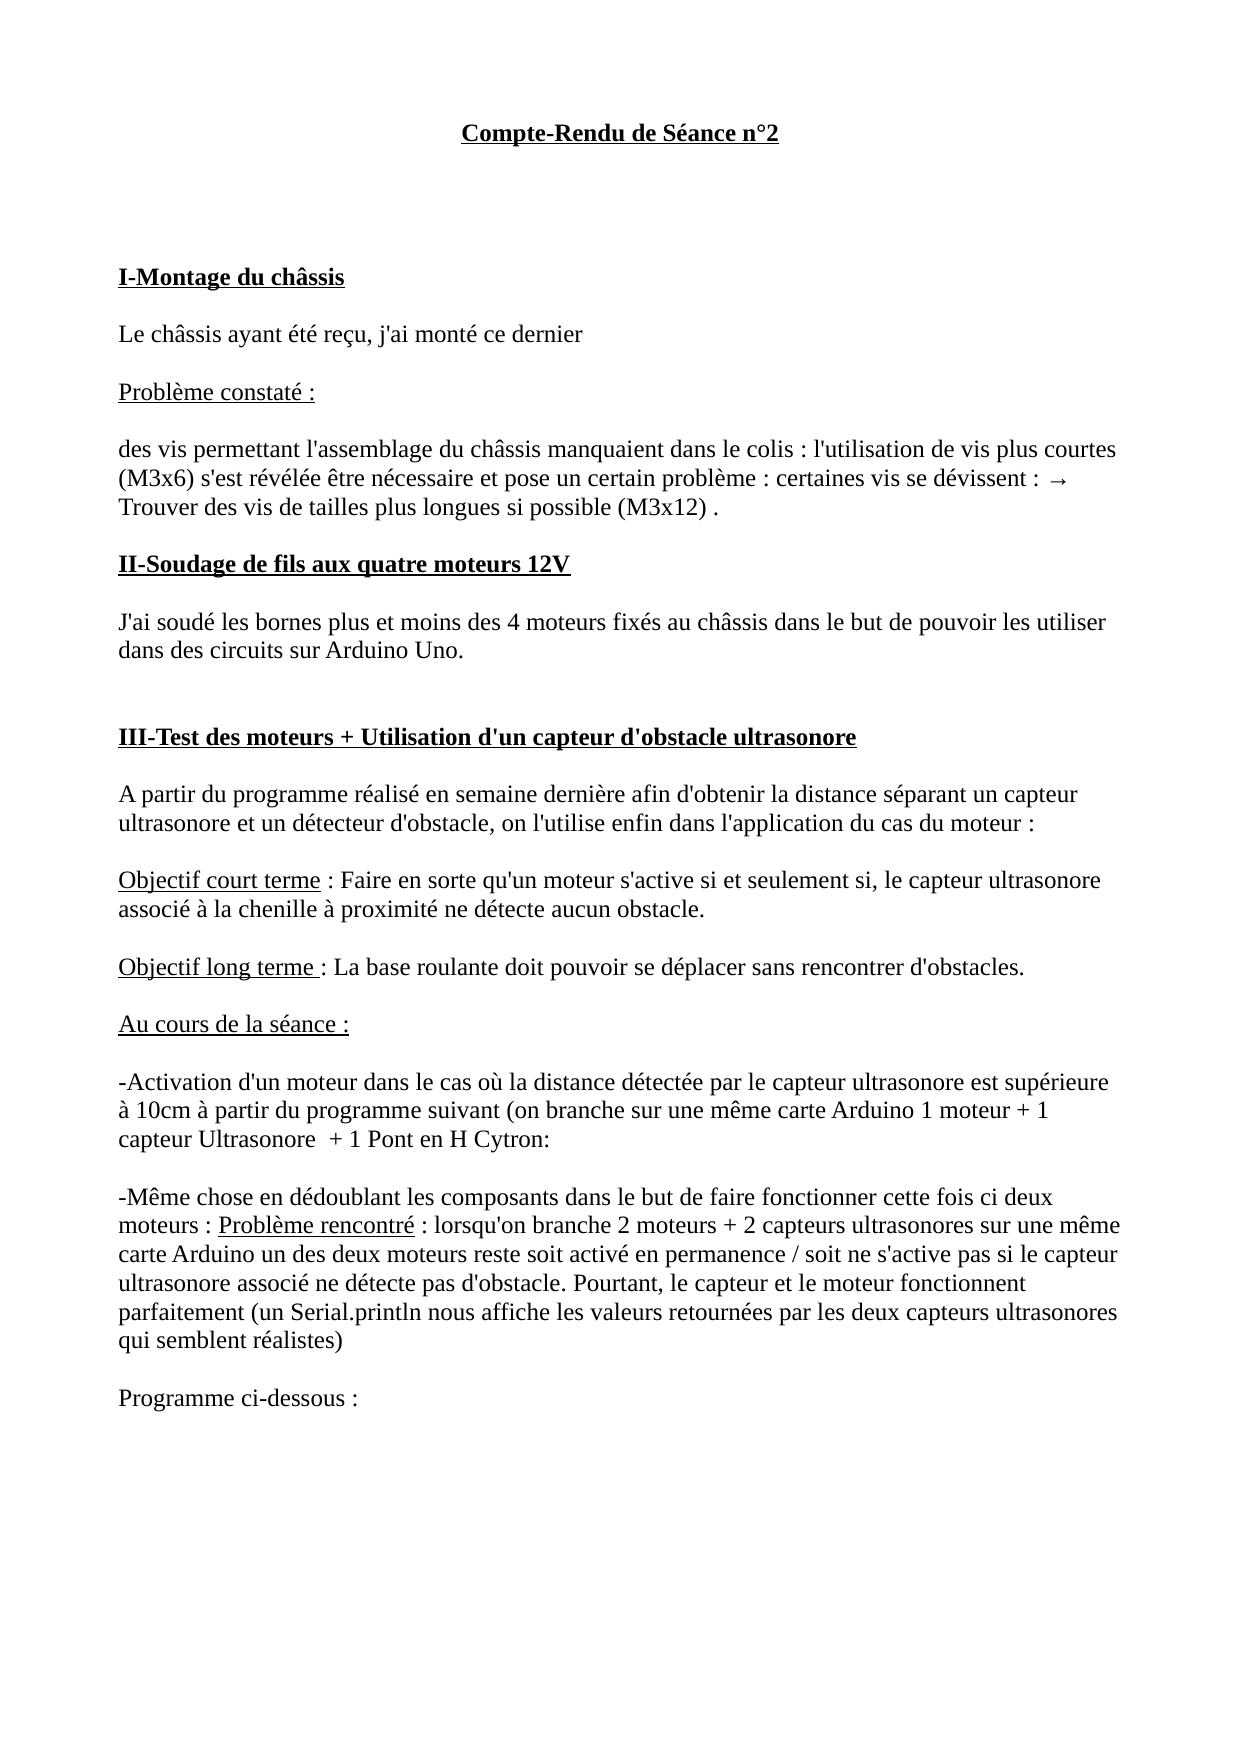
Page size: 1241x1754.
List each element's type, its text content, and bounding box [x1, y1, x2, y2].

text III-Test des moteurs + Utilisation d'un capteur d'obstacle ultrasonore [118, 722, 1122, 751]
text A partir du programme réalisé en semaine dernière afin d'obtenir la distance séparant un capteur ultrasonore et un détecteur d'obstacle, on l'utilise enfin dans l'application du cas du moteur : [118, 779, 1122, 837]
text II-Soudage de fils aux quatre moteurs 12V [118, 549, 1122, 578]
text -Activation d'un moteur dans le cas où la distance détectée par le capteur ultrasonore est supérieure à 10cm à partir du programme suivant (on branche sur une même carte Arduino 1 moteur + 1 capteur Ultrasonore + 1 Pont en H Cytron: [118, 1067, 1122, 1153]
text Compte-Rendu de Séance n°2 [118, 118, 1122, 147]
text -Même chose en dédoublant les composants dans le but de faire fonctionner cette fois ci deux moteurs : Problème rencontré : lorsqu'on branche 2 moteurs + 2 capteurs ultrasonores sur une même carte Arduino un des deux moteurs reste soit activé en permanence / soit ne s'active pas si le capteur ultrasonore associé ne détecte pas d'obstacle. Pourtant, le capteur et le moteur fonctionnent parfaitement (un Serial.println nous affiche les valeurs retournées par les deux capteurs ultrasonores qui semblent réalistes) [118, 1182, 1122, 1354]
text Objectif court terme : Faire en sorte qu'un moteur s'active si et seulement si, le capteur ultrasonore associé à la chenille à proximité ne détecte aucun obstacle. [118, 866, 1122, 923]
text Programme ci-dessous : [118, 1383, 1122, 1412]
text Au cours de la séance : [118, 1009, 1122, 1038]
text Le châssis ayant été reçu, j'ai monté ce dernier [118, 319, 1122, 348]
text I-Montage du châssis [118, 262, 1122, 291]
text J'ai soudé les bornes plus et moins des 4 moteurs fixés au châssis dans le but de pouvoir les utiliser dans des circuits sur Arduino Uno. [118, 607, 1122, 664]
text des vis permettant l'assemblage du châssis manquaient dans le colis : l'utilisation de vis plus courtes (M3x6) s'est révélée être nécessaire et pose un certain problème : certaines vis se dévissent : → Trouver des vis de tailles plus longues si possible (M3x12) . [118, 434, 1122, 521]
text Problème constaté : [118, 377, 1122, 406]
text Objectif long terme : La base roulante doit pouvoir se déplacer sans rencontrer d'obstacles. [118, 952, 1122, 981]
